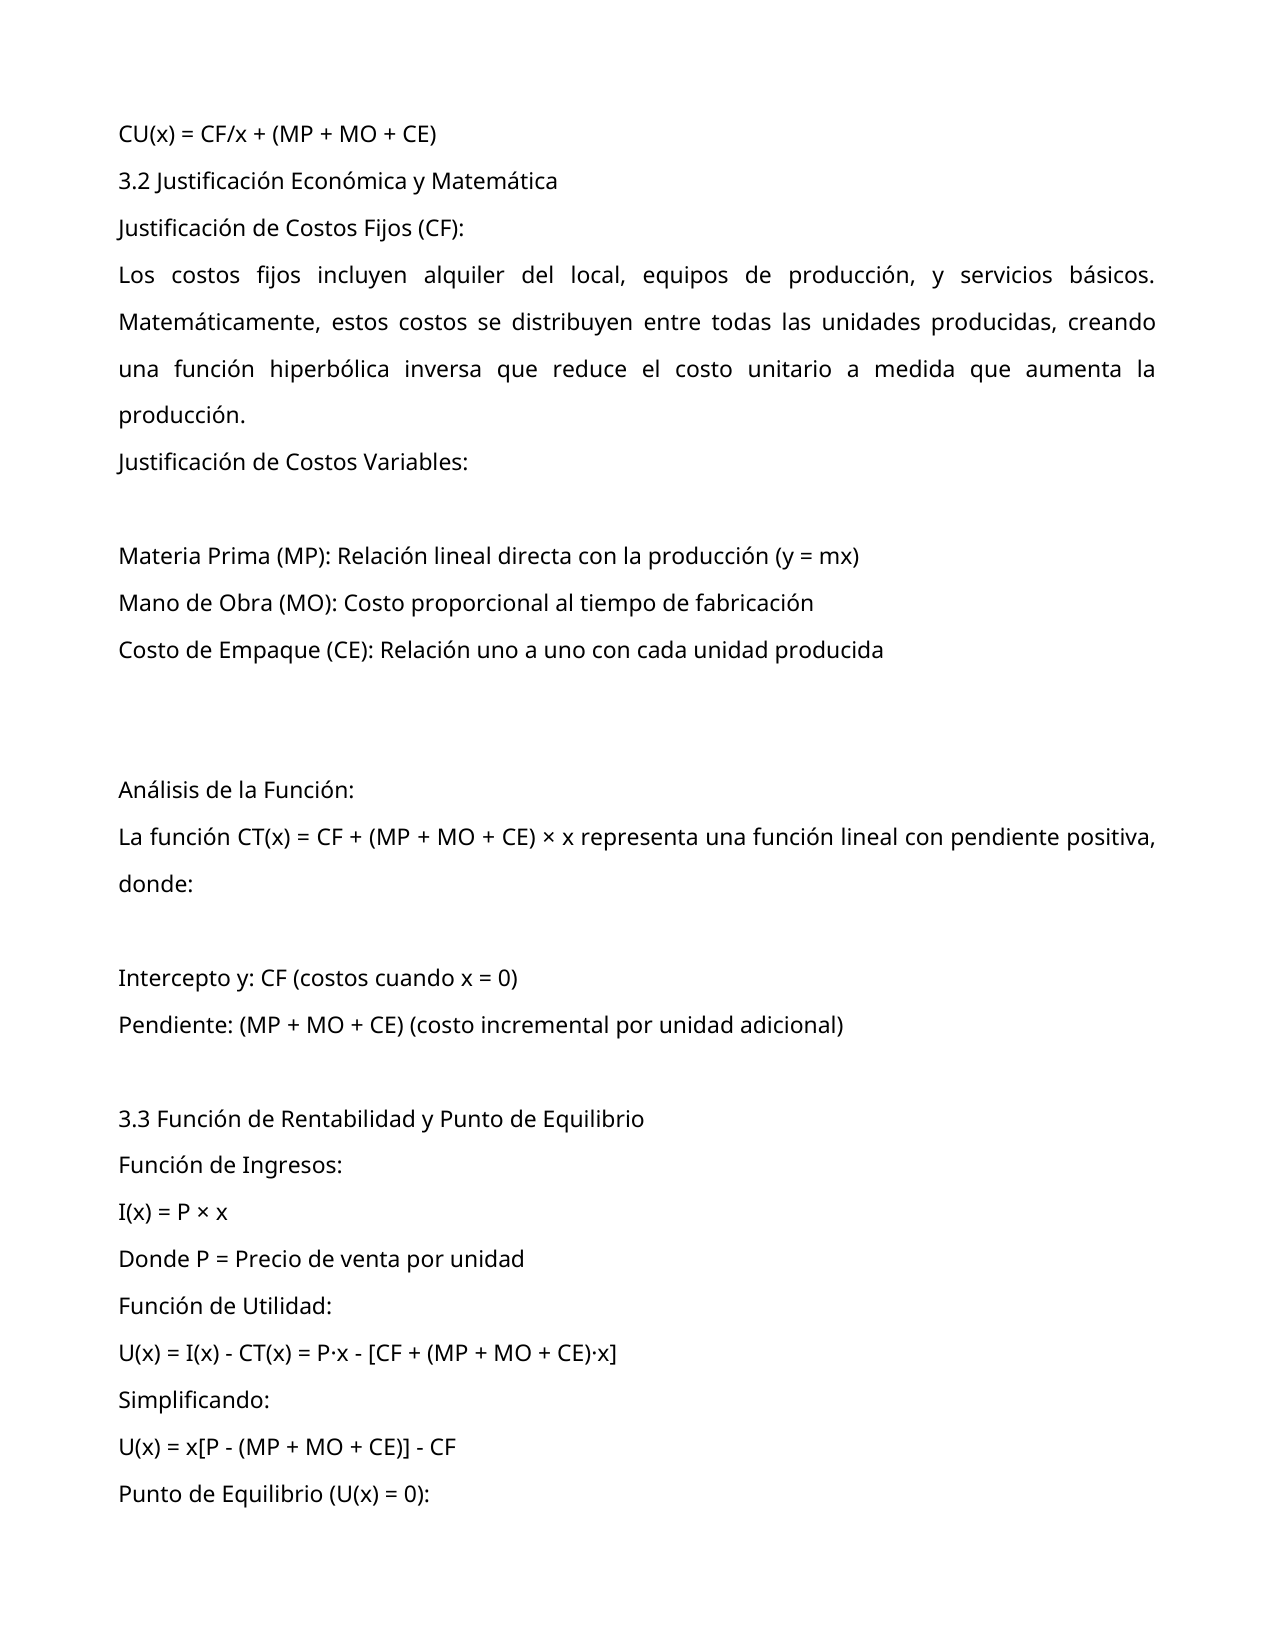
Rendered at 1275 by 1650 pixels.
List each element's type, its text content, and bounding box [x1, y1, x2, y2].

text Pendiente: (MP + MO + CE) (costo incremental por unidad adicional) [118, 1009, 1157, 1040]
text Los costos fijos incluyen alquiler del local, equipos de producción, y servicios básicos. Matemáticamente, estos costos se distribuyen entre todas las unidades producidas, creando una función hiperbólica inversa que reduce el costo unitario a medida que aumenta la producción. [118, 259, 1157, 431]
text Función de Utilidad: [118, 1290, 1157, 1321]
text Justificación de Costos Fijos (CF): [118, 212, 1157, 243]
text Intercepto y: CF (costos cuando x = 0) [118, 962, 1157, 993]
text Justificación de Costos Variables: [118, 446, 1157, 477]
text Donde P = Precio de venta por unidad [118, 1243, 1157, 1274]
text Punto de Equilibrio (U(x) = 0): [118, 1477, 1157, 1509]
text Materia Prima (MP): Relación lineal directa con la producción (y = mx) [118, 540, 1157, 571]
text 3.3 Función de Rentabilidad y Punto de Equilibrio [118, 1102, 1157, 1134]
text I(x) = P × x [118, 1196, 1157, 1227]
text CU(x) = CF/x + (MP + MO + CE) [118, 118, 1157, 149]
text Costo de Empaque (CE): Relación uno a uno con cada unidad producida [118, 634, 1157, 665]
text La función CT(x) = CF + (MP + MO + CE) × x representa una función lineal con pendiente positiva, donde: [118, 821, 1157, 899]
text 3.2 Justificación Económica y Matemática [118, 165, 1157, 196]
text U(x) = x[P - (MP + MO + CE)] - CF [118, 1431, 1157, 1462]
text U(x) = I(x) - CT(x) = P·x - [CF + (MP + MO + CE)·x] [118, 1337, 1157, 1368]
text Simplificando: [118, 1384, 1157, 1415]
text Análisis de la Función: [118, 774, 1157, 806]
text Mano de Obra (MO): Costo proporcional al tiempo de fabricación [118, 587, 1157, 618]
text Función de Ingresos: [118, 1149, 1157, 1181]
